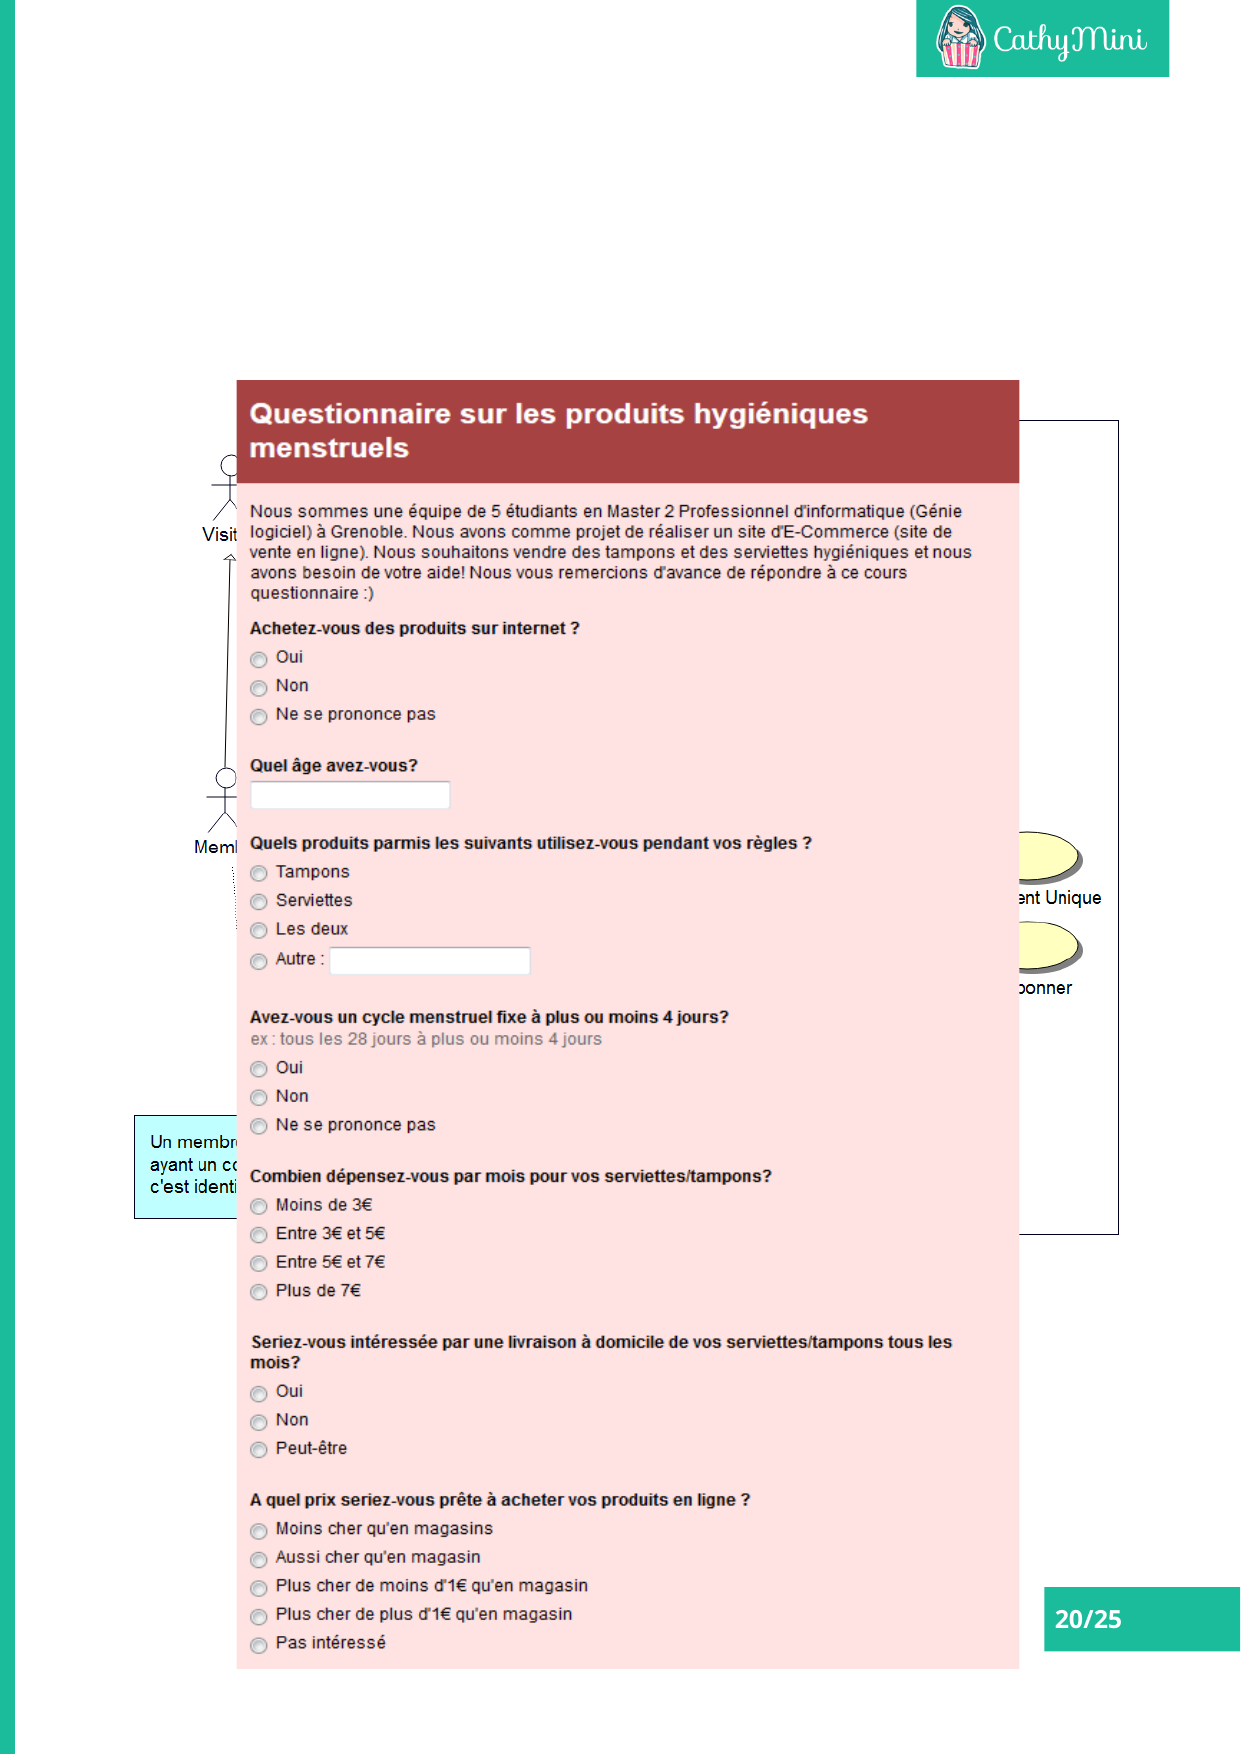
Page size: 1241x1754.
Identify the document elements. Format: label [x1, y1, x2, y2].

picture [128, 380, 1133, 1669]
picture [929, 0, 1156, 73]
